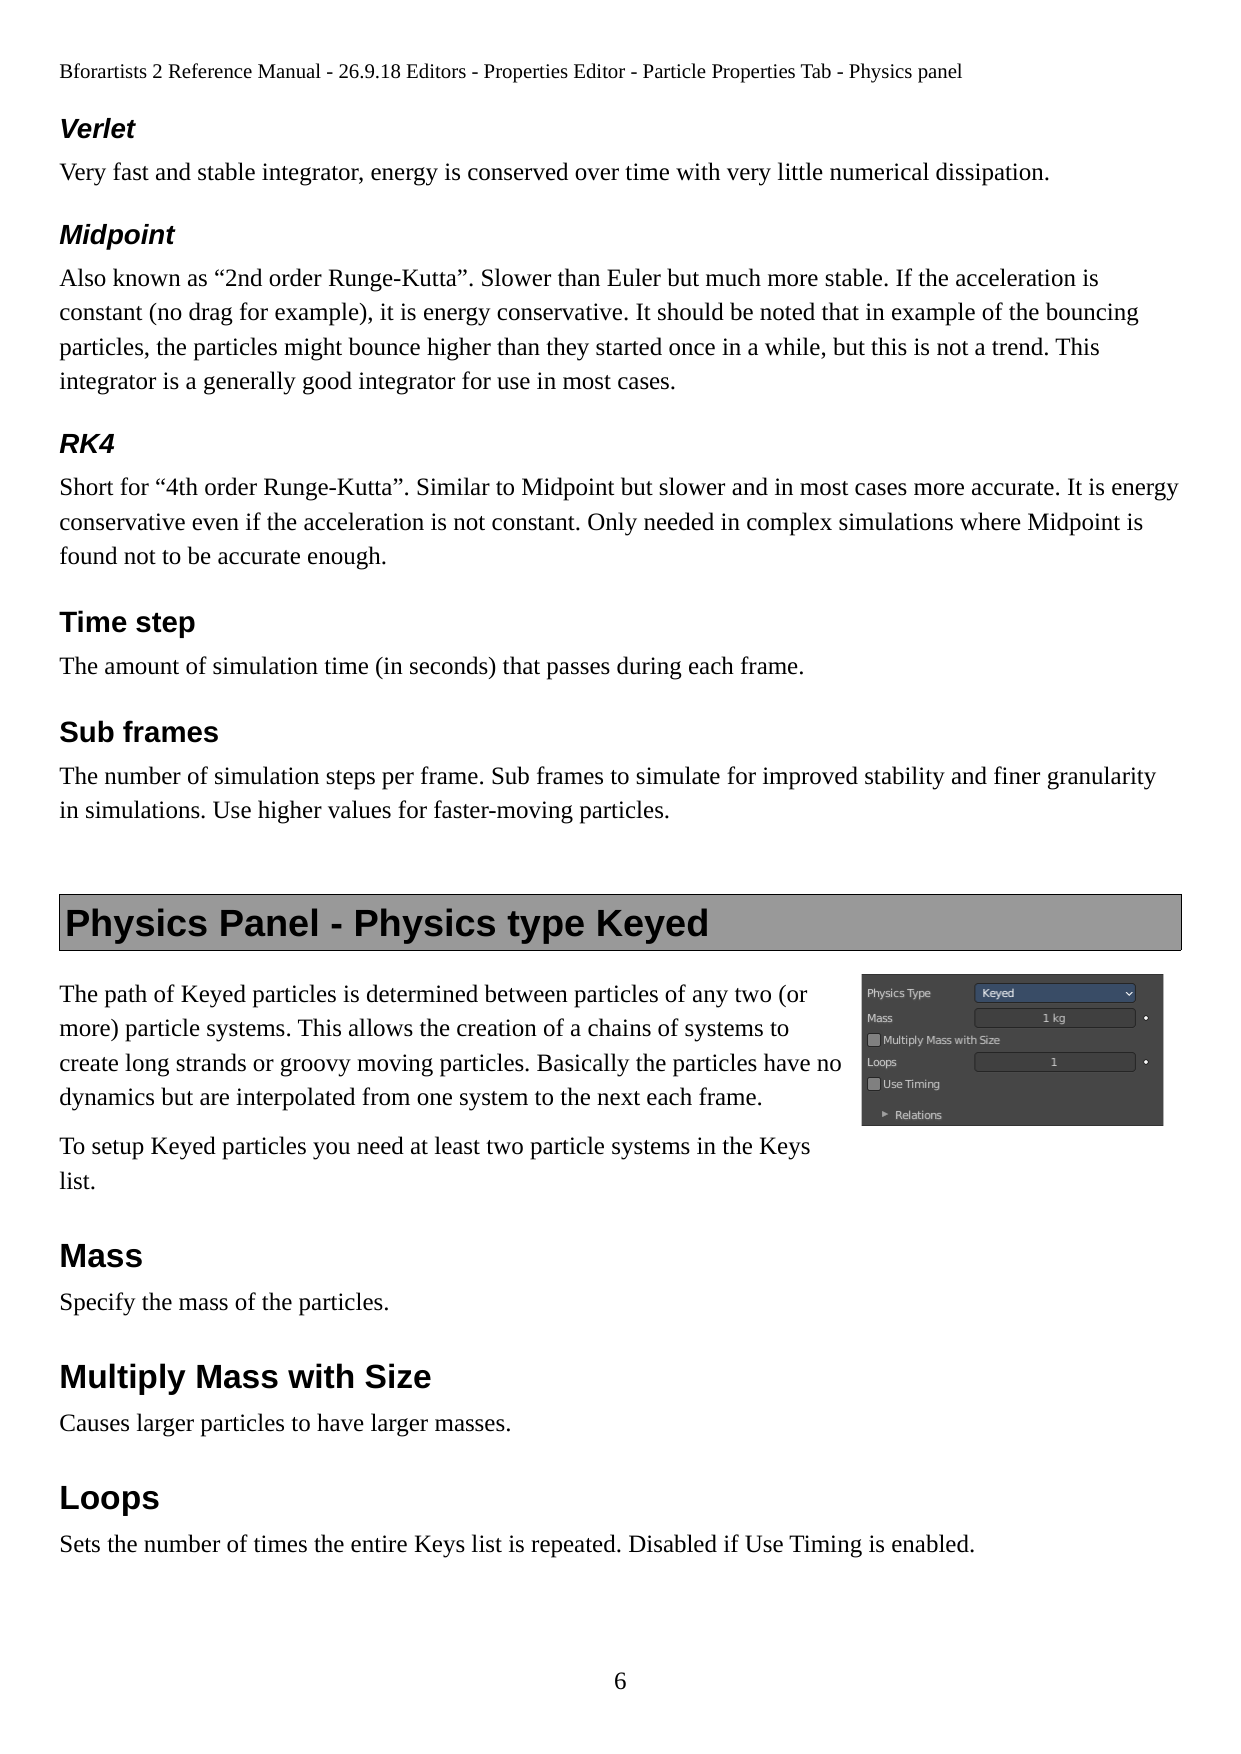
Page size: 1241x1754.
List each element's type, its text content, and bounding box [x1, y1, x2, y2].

table_header Physics Panel - Physics type Keyed [60, 895, 1181, 950]
text Sets the number of times the entire Keys list is repeated. Disabled if Use Timing is enabled. [59, 1529, 1181, 1558]
text Causes larger particles to have larger masses. [59, 1408, 1181, 1437]
text The amount of simulation time (in seconds) that passes during each frame. [59, 651, 1181, 680]
subtitle Mass [59, 1236, 1181, 1274]
subtitle Sub frames [59, 715, 1181, 748]
text The path of Keyed particles is determined between particles of any two (or more) particle systems. This allows the creation of a chains of systems to create long strands or groovy moving particles. Basically the particles have no dynamics but are interpolated from one system to the next each frame. [59, 979, 861, 1111]
text The number of simulation steps per frame. Sub frames to simulate for improved stability and finer granularity in simulations. Use higher values for faster-moving particles. [59, 761, 1181, 824]
picture [861, 974, 1164, 1126]
text To setup Keyed particles you need at least two particle systems in the Keys list. [59, 1131, 1181, 1195]
subtitle Midpoint [59, 218, 1181, 250]
text Short for “4th order Runge-Kutta”. Similar to Midpoint but slower and in most cases more accurate. It is energy conservative even if the acceleration is not constant. Only needed in complex simulations where Midpoint is found not to be accurate enough. [59, 472, 1181, 570]
subtitle Loops [59, 1478, 1181, 1517]
subtitle Multiply Mass with Size [59, 1357, 1181, 1396]
subtitle RK4 [59, 428, 1181, 460]
text Very fast and stable integrator, energy is conserved over time with very little numerical dissipation. [59, 157, 1181, 186]
text Also known as “2nd order Runge-Kutta”. Slower than Euler but much more stable. If the acceleration is constant (no drag for example), it is energy conservative. It should be noted that in example of the bouncing particles, the particles might bounce higher than they started once in a while, but this is not a trend. This integrator is a generally good integrator for use in most cases. [59, 263, 1181, 395]
subtitle Time step [59, 605, 1181, 639]
subtitle Verlet [59, 113, 1181, 144]
text Specify the mass of the particles. [59, 1287, 1181, 1316]
